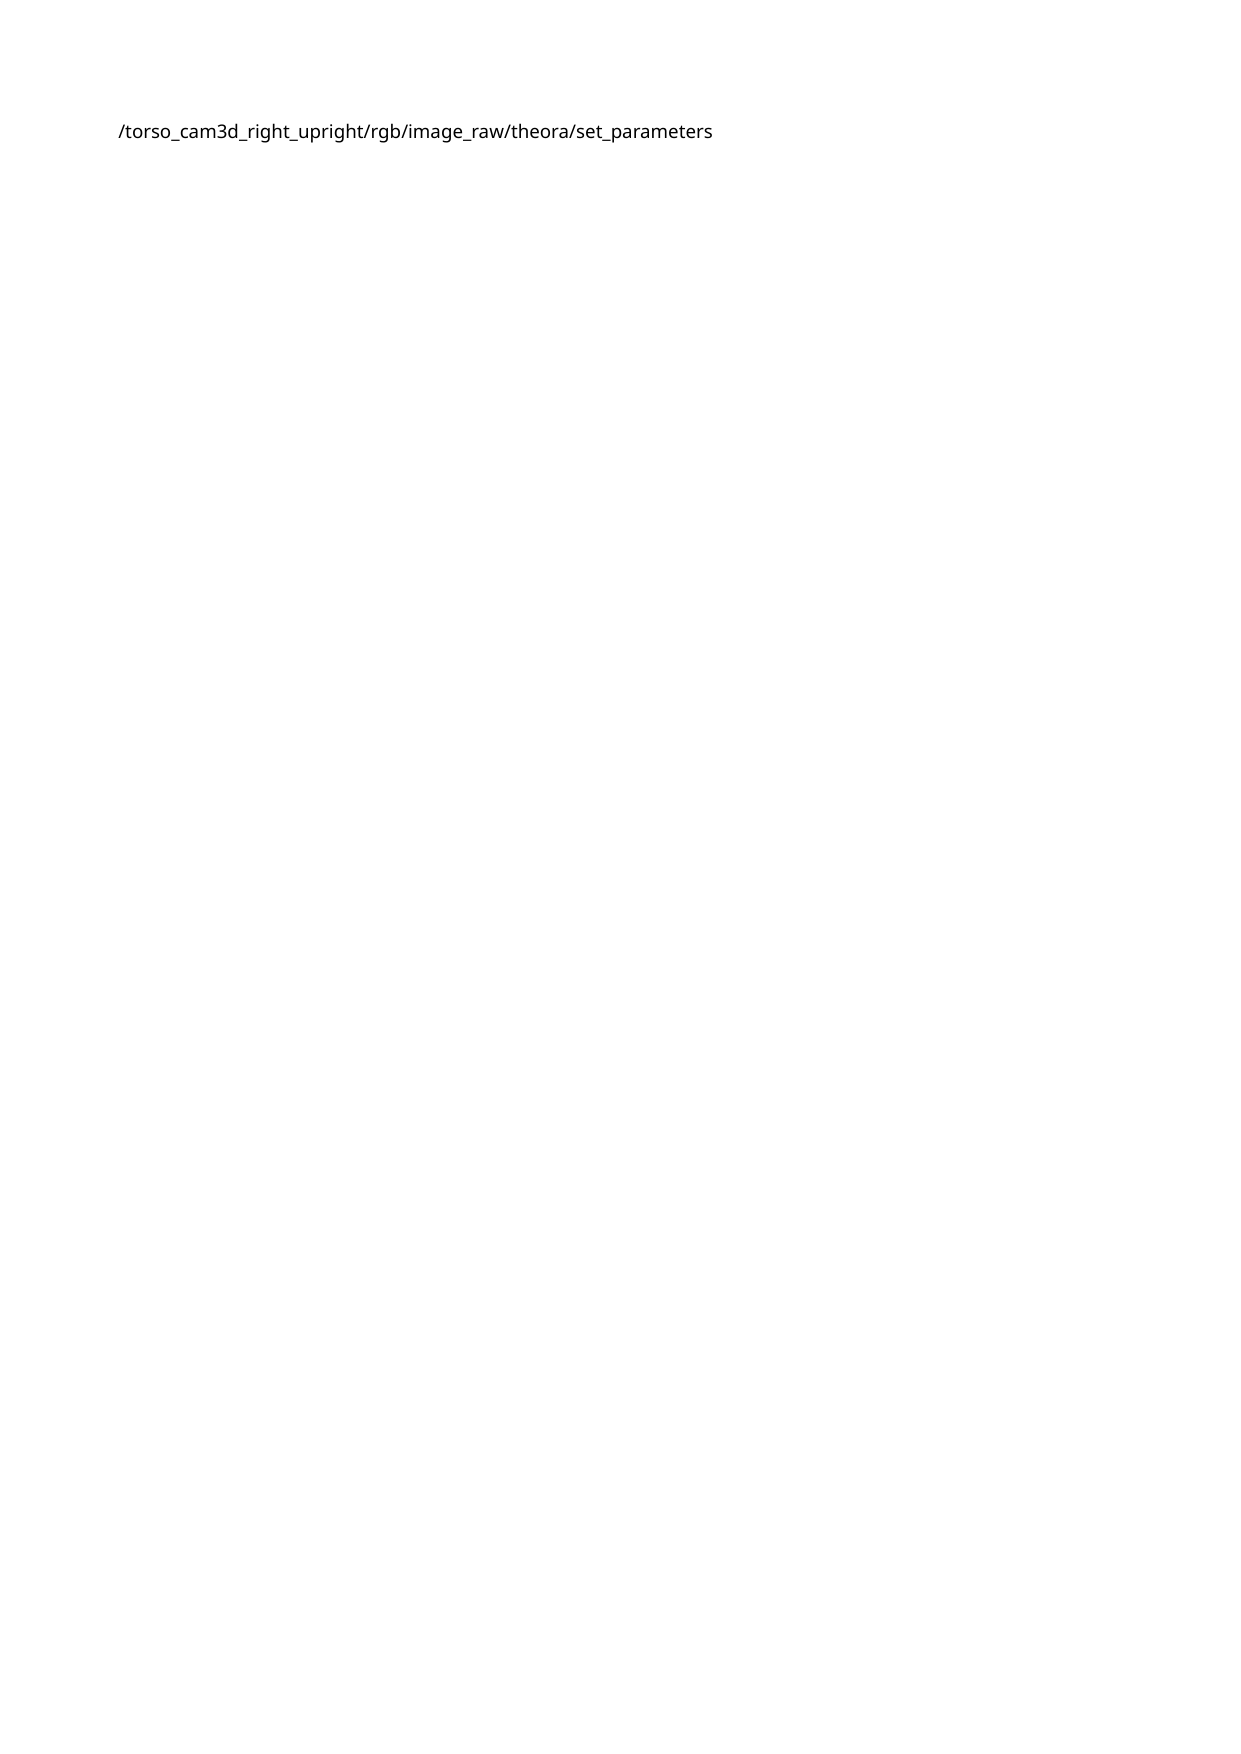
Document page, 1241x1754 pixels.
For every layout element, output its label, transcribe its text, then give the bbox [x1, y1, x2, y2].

text /torso_cam3d_right_upright/rgb/image_raw/theora/set_parameters [118, 118, 1122, 144]
